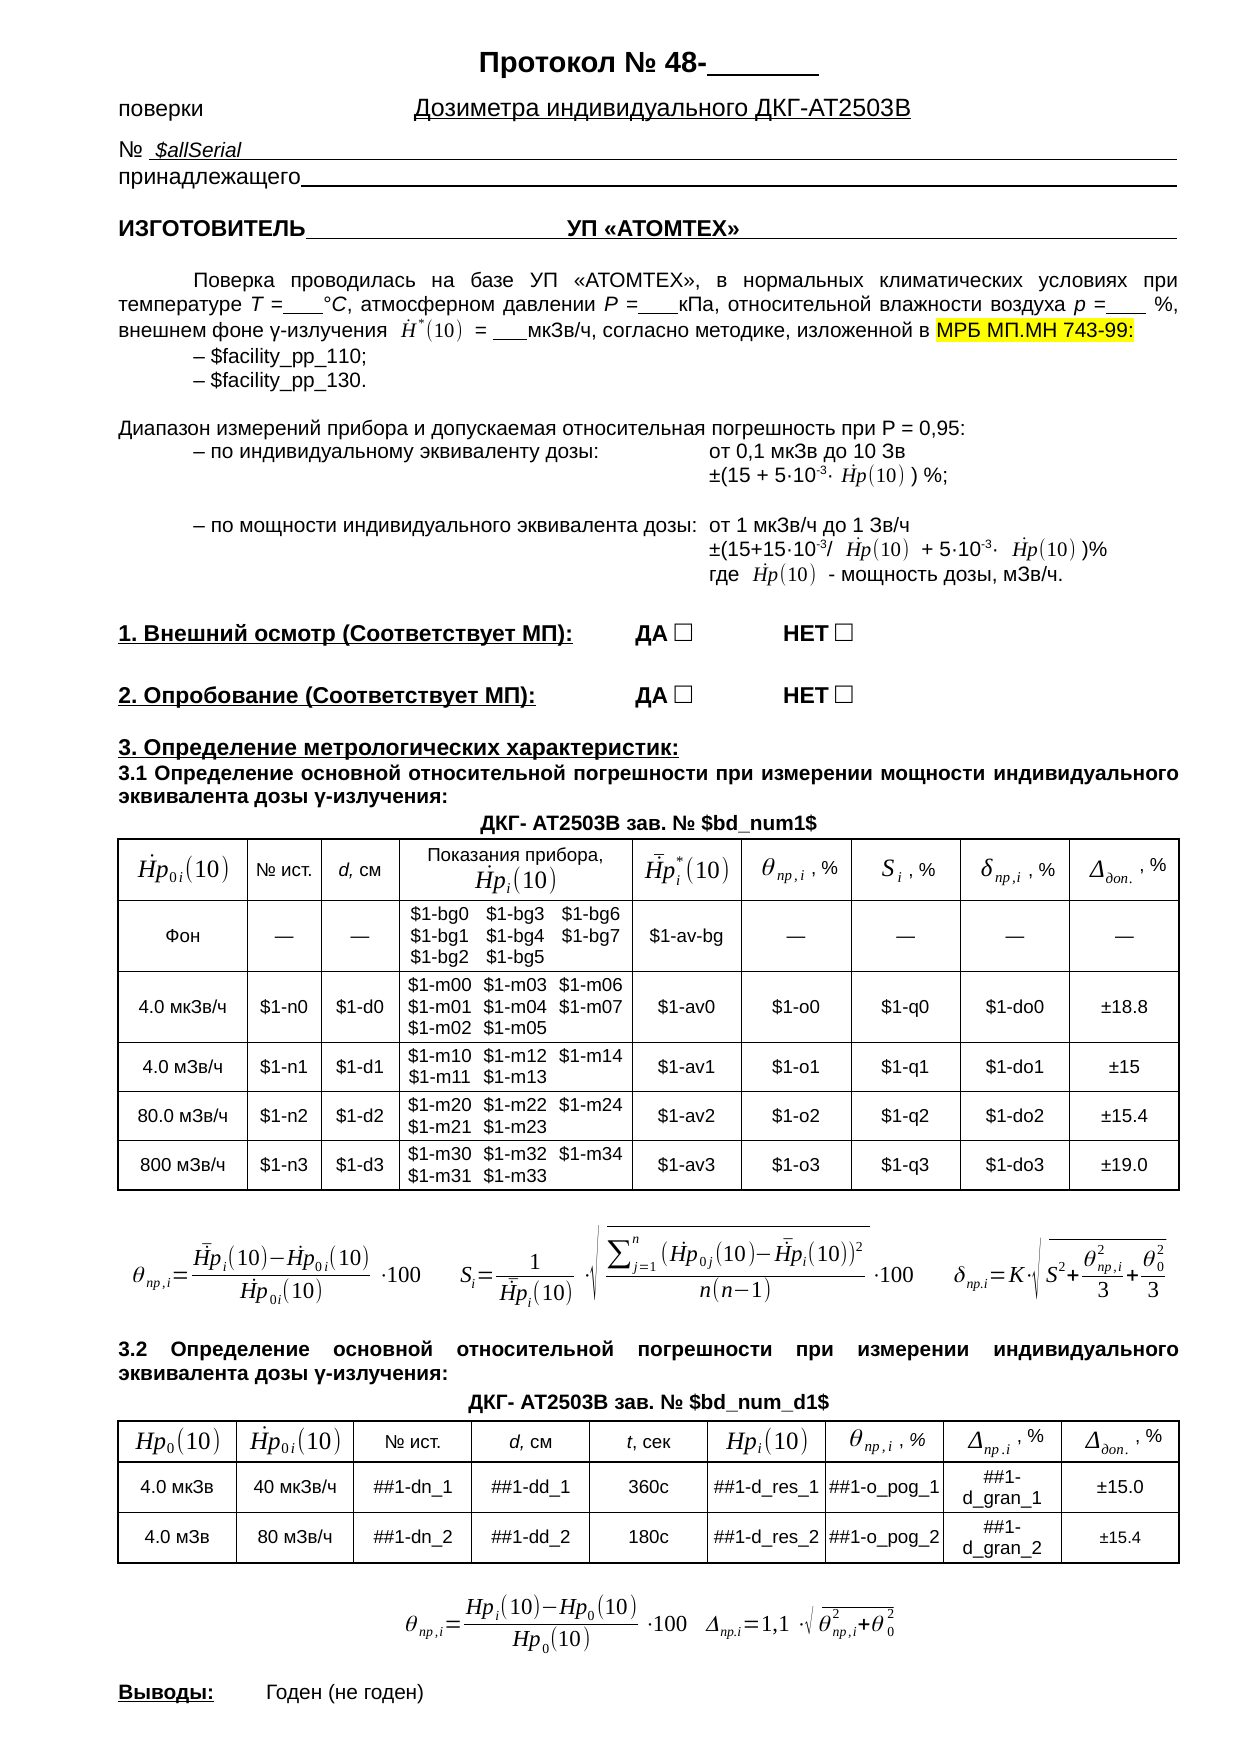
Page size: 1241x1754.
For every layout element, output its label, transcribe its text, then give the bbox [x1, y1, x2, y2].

text 3. Определение метрологических характеристик: [118, 734, 1179, 760]
table_cell $1-n1 [248, 1043, 321, 1091]
table_cell $1-n0 [248, 972, 321, 1042]
table_cell ±15.4 [1070, 1092, 1178, 1140]
text – по индивидуальному эквиваленту дозы: от 0,1 мкЗв до 10 Зв [118, 439, 1179, 463]
table_cell d, см [322, 840, 399, 900]
table_cell 40 мкЗв/ч [237, 1463, 353, 1512]
table_cell ##1-o_pog_2 [826, 1513, 943, 1562]
table_cell t, сек [590, 1422, 707, 1461]
table_cell — [852, 901, 960, 971]
table_cell — [322, 901, 399, 971]
text ±(15+15·10-3/ + 5·10-3· )% [118, 537, 1179, 562]
text Диапазон измерений прибора и допускаемая относительная погрешность при Р = 0,95: [118, 415, 1179, 439]
text Протокол № 48- [88, 45, 1179, 79]
table_cell $1-n2 [248, 1092, 321, 1140]
table_cell ±15.0 [1062, 1463, 1178, 1512]
table_cell $1-m30 $1-m31 $1-m32 $1-m33 $1-m34 [400, 1141, 632, 1189]
table_cell , % [1062, 1422, 1178, 1461]
table_cell $1-m00 $1-m01 $1-m02 $1-m03 $1-m04 $1-m05 $1-m06 $1-m07 [400, 972, 632, 1042]
table_cell $1-o0 [742, 972, 851, 1042]
table_cell ##1-dn_1 [354, 1463, 471, 1512]
table_cell 4.0 мкЗв/ч [119, 972, 247, 1042]
table_cell — [248, 901, 321, 971]
table_cell $1-m10 $1-m11 $1-m12 $1-m13 $1-m14 [400, 1043, 632, 1091]
table_cell $1-do3 [961, 1141, 1069, 1189]
text где - мощность дозы, мЗв/ч. [118, 562, 1179, 588]
table_cell 4.0 мЗв [119, 1513, 236, 1562]
table_cell , % [1070, 840, 1178, 900]
text 3.1 Определение основной относительной погрешности при измерении мощности индивидуального эквивалента дозы γ-излучения: [118, 760, 1179, 808]
table_cell [633, 840, 741, 900]
text 1. Внешний осмотр (Соответствует МП): ДА □ НЕТ □ [118, 614, 1179, 648]
table_cell Фон [119, 901, 247, 971]
table_cell ##1-d_res_1 [708, 1463, 825, 1512]
table_cell 4.0 мкЗв [119, 1463, 236, 1512]
table_cell 80.0 мЗв/ч [119, 1092, 247, 1140]
text Поверка проводилась на базе УП «АТОМТЕХ», в нормальных климатических условиях при температуре Т = °С, атмосферном давлении Р = кПа, относительной влажности воздуха р = %, внешнем фоне γ-излучения = мкЗв/ч, согласно методике, изложенной в МРБ МП.МН 743-99: [118, 268, 1179, 343]
text № $allSerial [118, 136, 1179, 163]
table_cell 80 мЗв/ч [237, 1513, 353, 1562]
table_cell $1-q1 [852, 1043, 960, 1091]
table_cell — [742, 901, 851, 971]
table_cell $1-do0 [961, 972, 1069, 1042]
table_cell ##1-d_res_2 [708, 1513, 825, 1562]
table_cell ##1-o_pog_1 [826, 1463, 943, 1512]
table_cell $1-o1 [742, 1043, 851, 1091]
table_cell [119, 1422, 236, 1461]
table_cell 4.0 мЗв/ч [119, 1043, 247, 1091]
table_cell $1-d1 [322, 1043, 399, 1091]
table_cell $1-d2 [322, 1092, 399, 1140]
table_cell [237, 1422, 353, 1461]
text ±(15 + 5·10-3·) %; [118, 463, 1179, 489]
table_cell $1-q3 [852, 1141, 960, 1189]
table_cell , % [742, 840, 851, 900]
text – $facility_pp_130. [118, 367, 1179, 391]
table_cell 360c [590, 1463, 707, 1512]
text поверки Дозиметра индивидуального ДКГ-АТ2503B [118, 93, 1179, 122]
table_cell — [961, 901, 1069, 971]
table_cell $1-q2 [852, 1092, 960, 1140]
table_cell $1-d3 [322, 1141, 399, 1189]
table_cell — [1070, 901, 1178, 971]
table_cell , % [826, 1422, 943, 1461]
table_cell d, см [472, 1422, 589, 1461]
table_cell , % [944, 1422, 1061, 1461]
table_cell Показания прибора, [400, 840, 632, 900]
table_header ДКГ- АТ2503B зав. № $bd_num_d1$ [118, 1385, 1179, 1420]
table_cell ±15.4 [1062, 1513, 1178, 1562]
table_cell ±18.8 [1070, 972, 1178, 1042]
table_cell $1-n3 [248, 1141, 321, 1189]
table_cell ±19.0 [1070, 1141, 1178, 1189]
table_cell 180c [590, 1513, 707, 1562]
table_cell $1-o2 [742, 1092, 851, 1140]
table_cell № ист. [248, 840, 321, 900]
table_cell [708, 1422, 825, 1461]
table_cell ##1-d_gran_1 [944, 1463, 1061, 1512]
table_cell $1-q0 [852, 972, 960, 1042]
table_cell $1-m20 $1-m21 $1-m22 $1-m23 $1-m24 [400, 1092, 632, 1140]
table_cell ##1-dd_2 [472, 1513, 589, 1562]
text принадлежащего [118, 163, 1179, 189]
text 2. Опробование (Соответствует МП): ДА □ НЕТ □ [118, 676, 1179, 710]
table_cell $1-do2 [961, 1092, 1069, 1140]
table_cell $1-d0 [322, 972, 399, 1042]
table_cell ##1-d_gran_2 [944, 1513, 1061, 1562]
table_cell $1-av0 [633, 972, 741, 1042]
table_cell ##1-dd_1 [472, 1463, 589, 1512]
table_cell , % [961, 840, 1069, 900]
text ИЗГОТОВИТЕЛЬ УП «АТОМТЕХ» [118, 215, 1179, 242]
table_cell $1-av3 [633, 1141, 741, 1189]
table_cell , % [852, 840, 960, 900]
table_cell $1-av1 [633, 1043, 741, 1091]
table_cell ##1-dn_2 [354, 1513, 471, 1562]
table_cell ±15 [1070, 1043, 1178, 1091]
text – $facility_pp_110; [118, 343, 1179, 367]
table_cell № ист. [354, 1422, 471, 1461]
text Выводы: Годен (не годен) [118, 1679, 1179, 1703]
table_cell $1-o3 [742, 1141, 851, 1189]
table_header ДКГ- АТ2503B зав. № $bd_num1$ [118, 808, 1179, 838]
table_cell $1-bg0 $1-bg1 $1-bg2 $1-bg3 $1-bg4 $1-bg5 $1-bg6 $1-bg7 [400, 901, 632, 971]
text – по мощности индивидуального эквивалента дозы: от 1 мкЗв/ч до 1 Зв/ч [118, 513, 1179, 537]
table_cell $1-av-bg [633, 901, 741, 971]
text 3.2 Определение основной относительной погрешности при измерении индивидуального эквивалента дозы γ-излучения: [118, 1337, 1179, 1384]
table_cell $1-av2 [633, 1092, 741, 1140]
table_cell $1-do1 [961, 1043, 1069, 1091]
table_cell [119, 840, 247, 900]
table_cell 800 мЗв/ч [119, 1141, 247, 1189]
